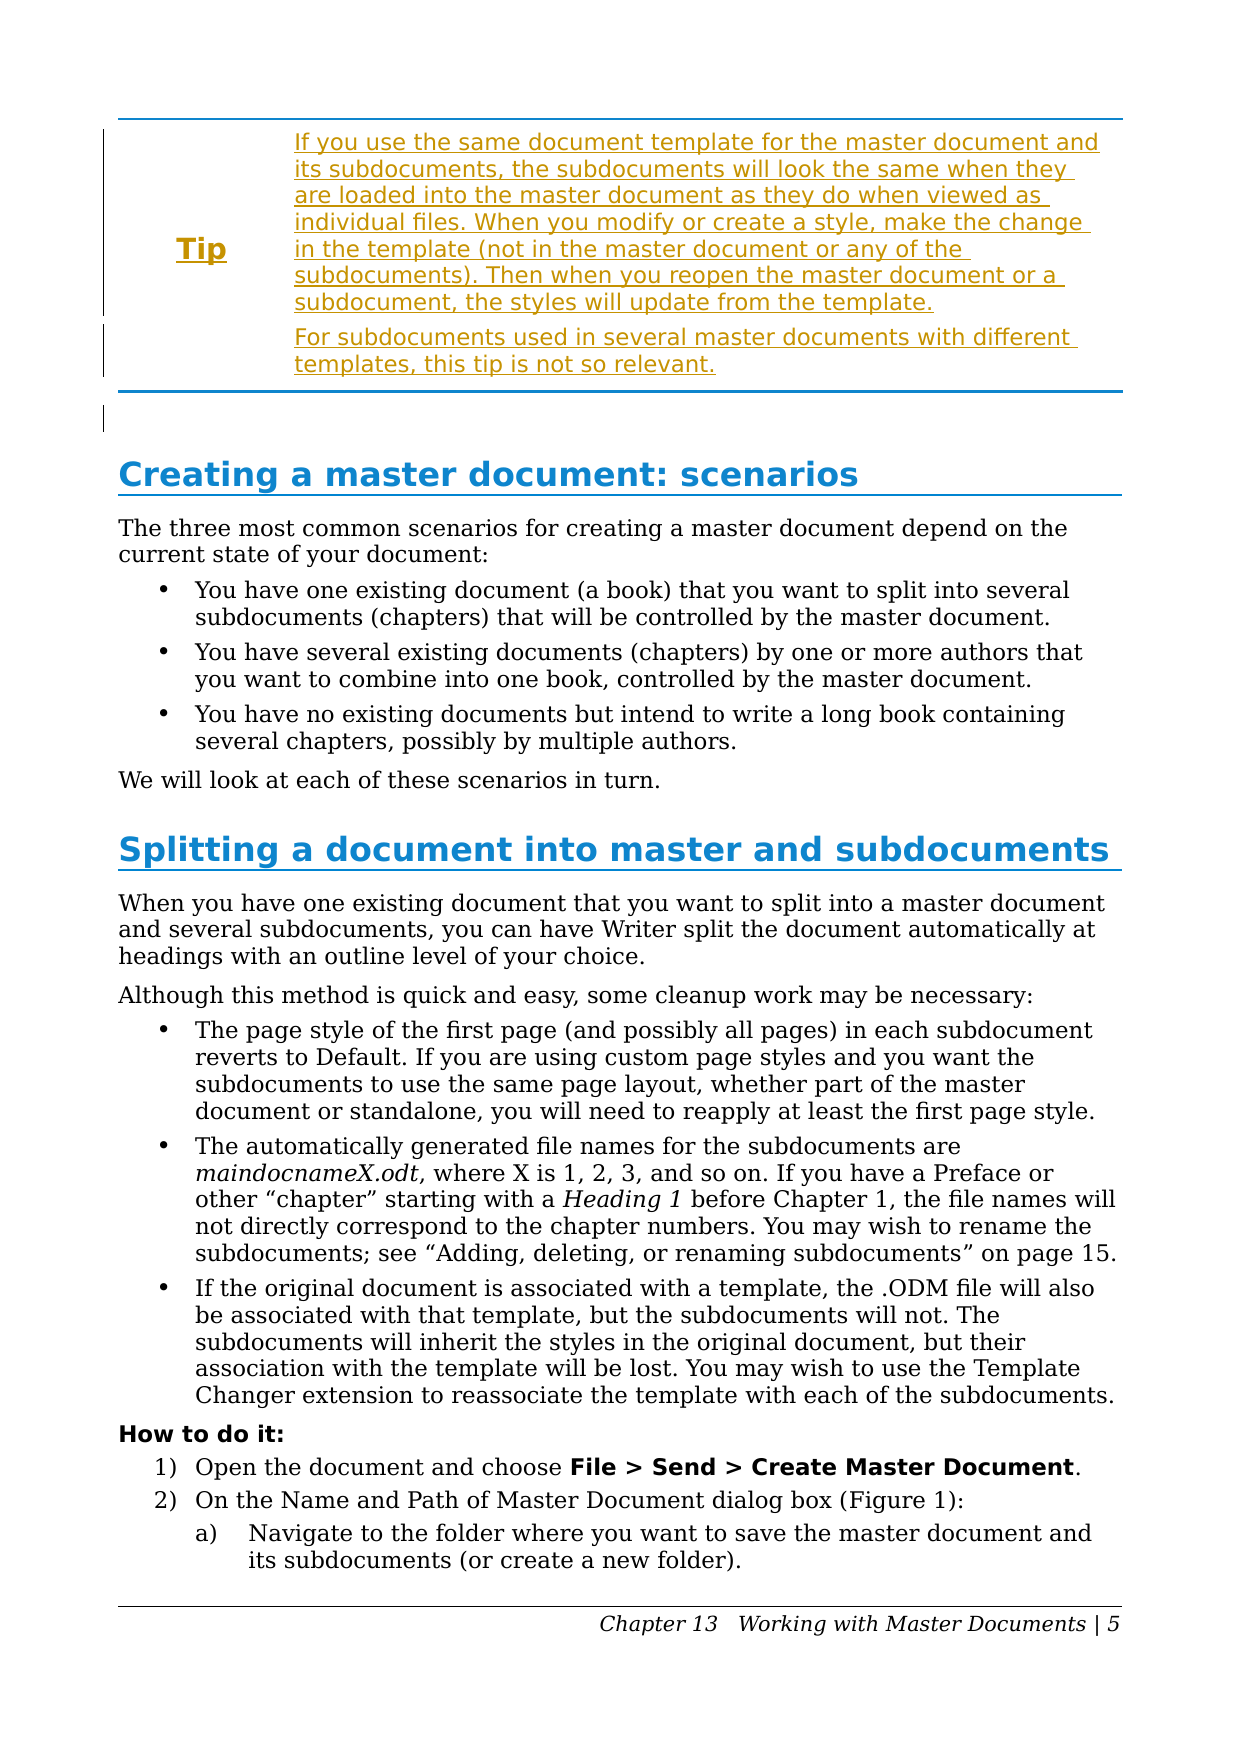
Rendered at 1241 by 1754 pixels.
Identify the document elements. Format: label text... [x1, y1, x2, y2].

list Although this method is quick and easy, some cleanup work may be necessary: [118, 982, 1122, 1009]
subtitle Splitting a document into master and subdocuments [118, 830, 1122, 869]
list The three most common scenarios for creating a master document depend on the current state of your document: [118, 515, 1122, 568]
text We will look at each of these scenarios in turn. [118, 767, 1122, 794]
table_header Tip [118, 120, 285, 390]
list You have no existing documents but intend to write a long book containing several chapters, possibly by multiple authors. [156, 699, 1122, 755]
list The page style of the first page (and possibly all pages) in each subdocument reverts to Default. If you are using custom page styles and you want the subdocuments to use the same page layout, whether part of the master document or standalone, you will need to reapply at least the first page style. [156, 1015, 1122, 1124]
subtitle Creating a master document: scenarios [118, 455, 1122, 494]
list You have several existing documents (chapters) by one or more authors that you want to combine into one book, controlled by the master document. [156, 637, 1122, 693]
list If the original document is associated with a template, the .ODM file will also be associated with that template, but the subdocuments will not. The subdocuments will inherit the styles in the original document, but their association with the template will be lost. You may wish to use the Template Changer extension to reassociate the template with each of the subdocuments. [156, 1273, 1122, 1409]
list How to do it: [118, 1421, 1122, 1448]
list The automatically generated file names for the subdocuments are maindocnameX.odt, where X is 1, 2, 3, and so on. If you have a Preface or other “chapter” starting with a Heading 1 before Chapter 1, the file names will not directly correspond to the chapter numbers. You may wish to rename the subdocuments; see “Adding, deleting, or renaming subdocuments” on page 15. [156, 1131, 1122, 1267]
list Open the document and choose File > Send > Create Master Document. [177, 1454, 1122, 1481]
table_header If you use the same document template for the master document and its subdocuments, the subdocuments will look the same when they are loaded into the master document as they do when viewed as individual files. When you modify or create a style, make the change in the template (not in the master document or any of the subdocuments). Then when you reopen the master document or a subdocument, the styles will update from the template. For subdocuments used in several master documents with different templates, this tip is not so relevant. [285, 120, 1122, 390]
list On the Name and Path of Master Document dialog box (Figure 1): [177, 1487, 1122, 1514]
text When you have one existing document that you want to split into a master document and several subdocuments, you can have Writer split the document automatically at headings with an outline level of your choice. [118, 890, 1122, 970]
list Navigate to the folder where you want to save the master document and its subdocuments (or create a new folder). [195, 1520, 1122, 1573]
list You have one existing document (a book) that you want to split into several subdocuments (chapters) that will be controlled by the master document. [156, 575, 1122, 631]
